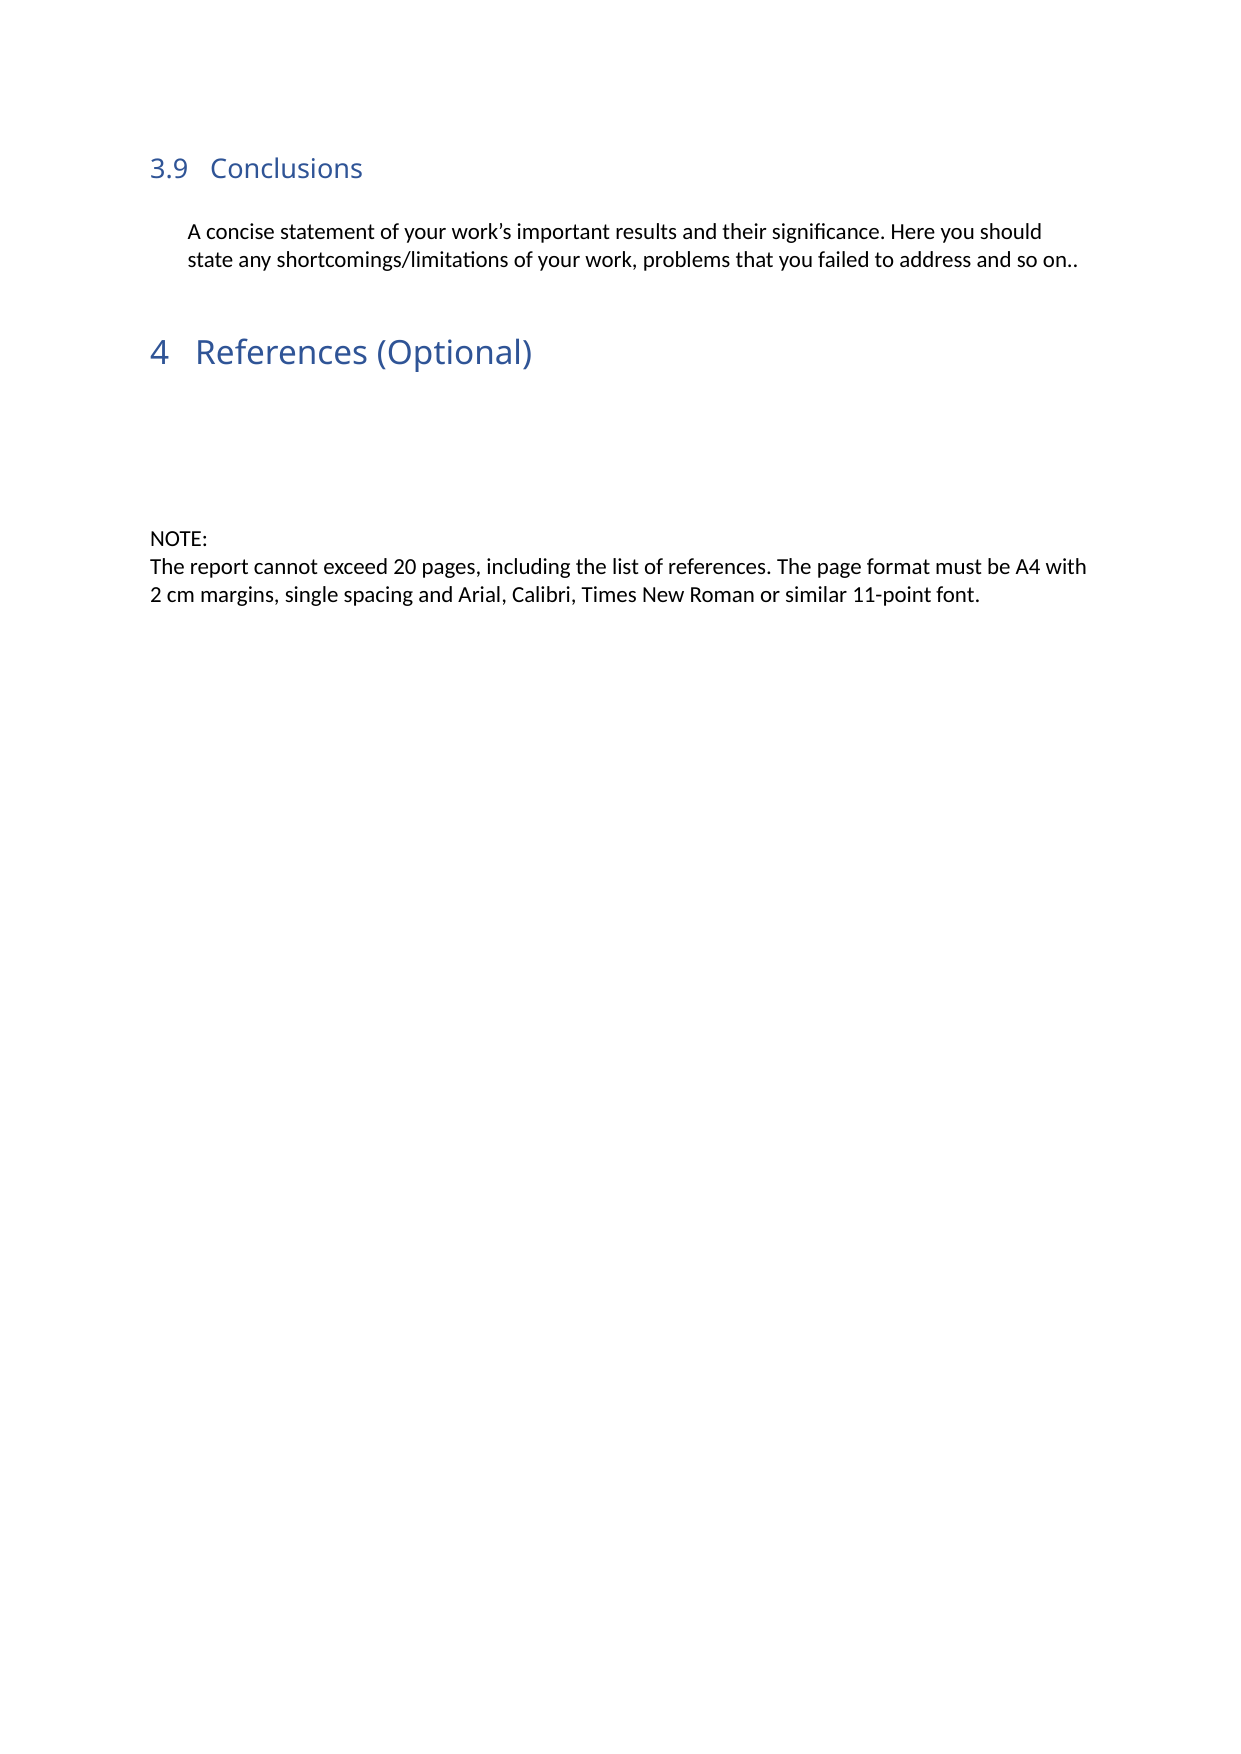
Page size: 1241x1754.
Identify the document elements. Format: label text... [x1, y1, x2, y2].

text NOTE: [150, 524, 1090, 552]
subtitle Conclusions [150, 150, 1090, 187]
subtitle References (Optional) [150, 329, 1090, 374]
text A concise statement of your work’s important results and their significance. Here you should state any shortcomings/limitations of your work, problems that you failed to address and so on.. [187, 217, 1090, 273]
text The report cannot exceed 20 pages, including the list of references. The page format must be A4 with 2 cm margins, single spacing and Arial, Calibri, Times New Roman or similar 11-point font. [150, 552, 1090, 608]
